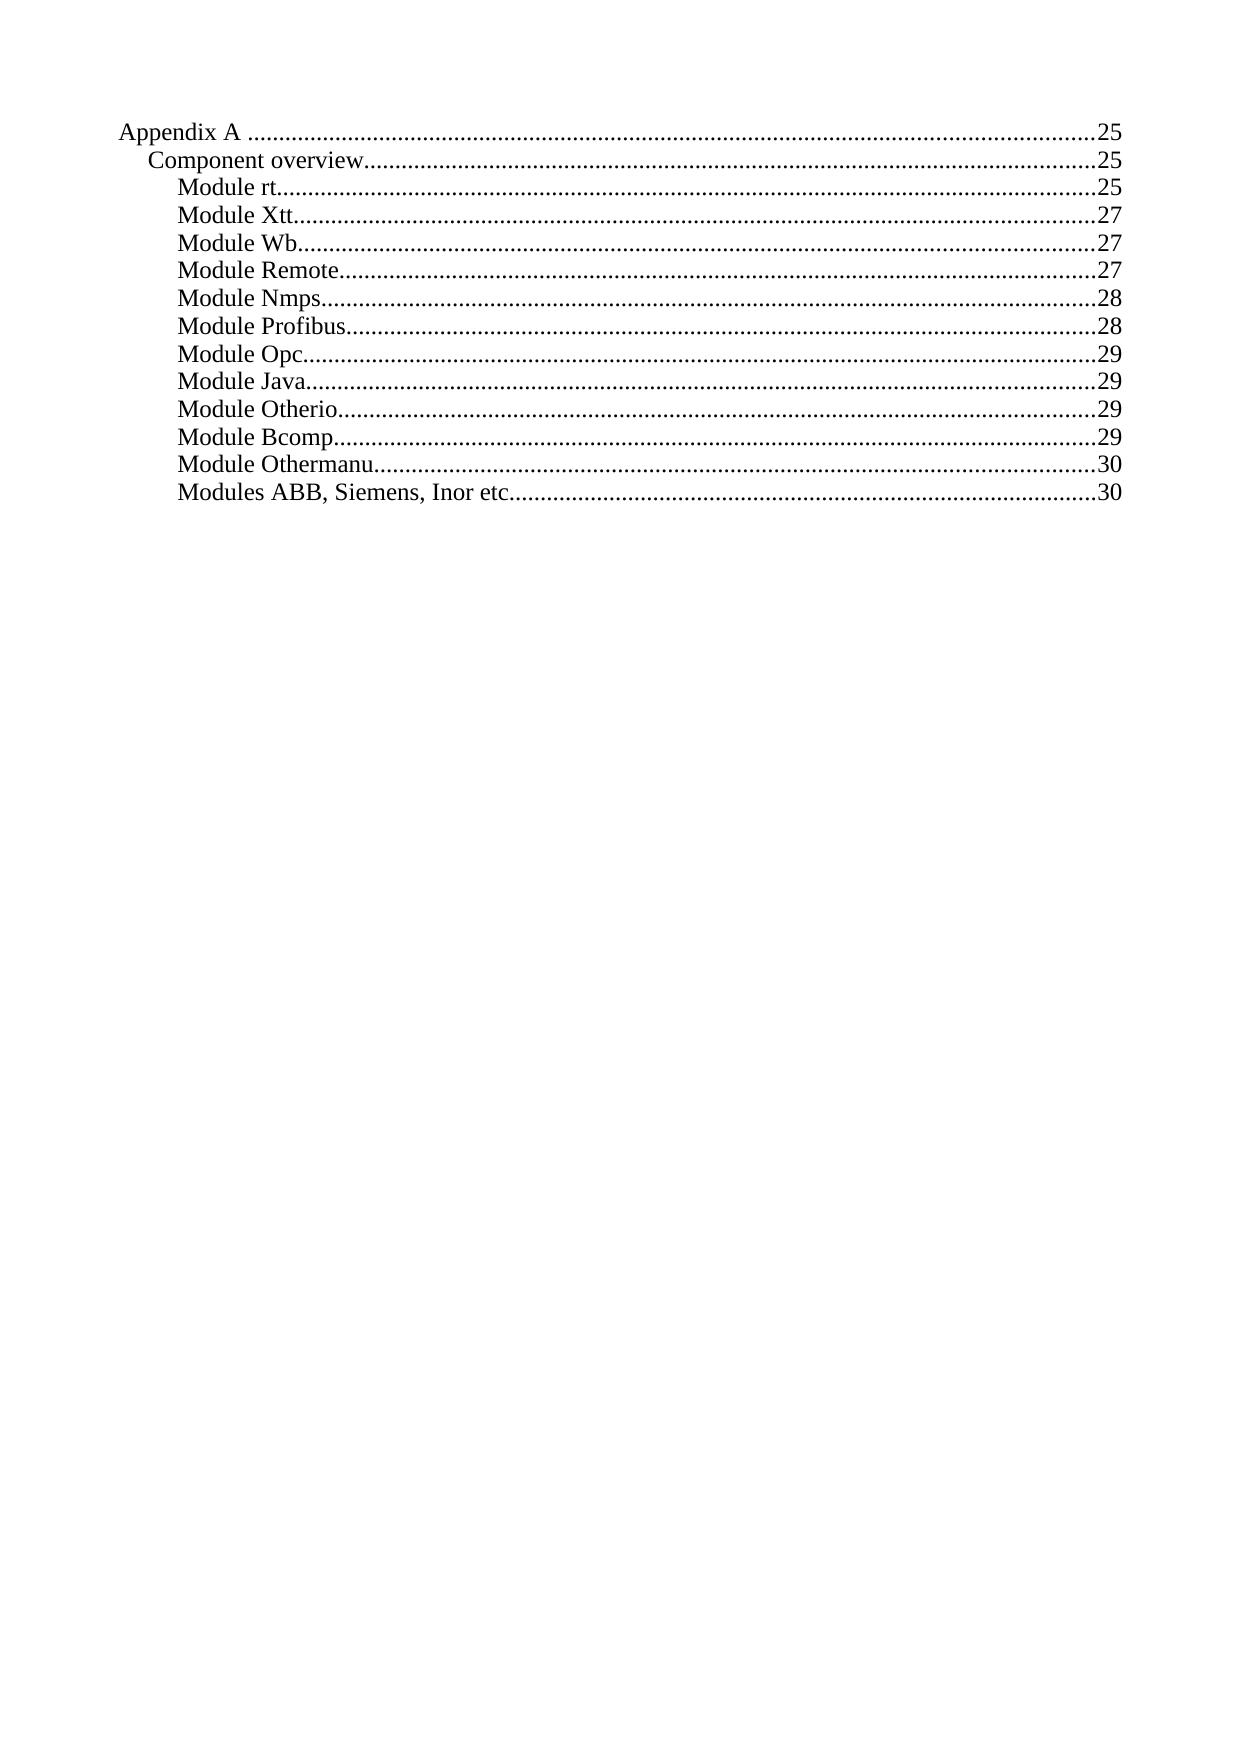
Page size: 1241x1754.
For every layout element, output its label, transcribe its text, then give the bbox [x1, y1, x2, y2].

text Module rt 25 [177, 173, 1122, 201]
text Module Opc 29 [177, 340, 1122, 367]
text Component overview 25 [148, 146, 1122, 173]
text Module Wb 27 [177, 229, 1122, 257]
text Module Profibus 28 [177, 312, 1122, 340]
text Appendix A 25 [118, 118, 1122, 146]
text Module Bcomp 29 [177, 423, 1122, 451]
text Module Otherio 29 [177, 395, 1122, 423]
text Module Java 29 [177, 367, 1122, 395]
text Module Othermanu 30 [177, 451, 1122, 478]
text Module Remote 27 [177, 257, 1122, 284]
text Module Xtt 27 [177, 201, 1122, 229]
text Modules ABB, Siemens, Inor etc 30 [177, 478, 1122, 506]
text Module Nmps 28 [177, 284, 1122, 312]
